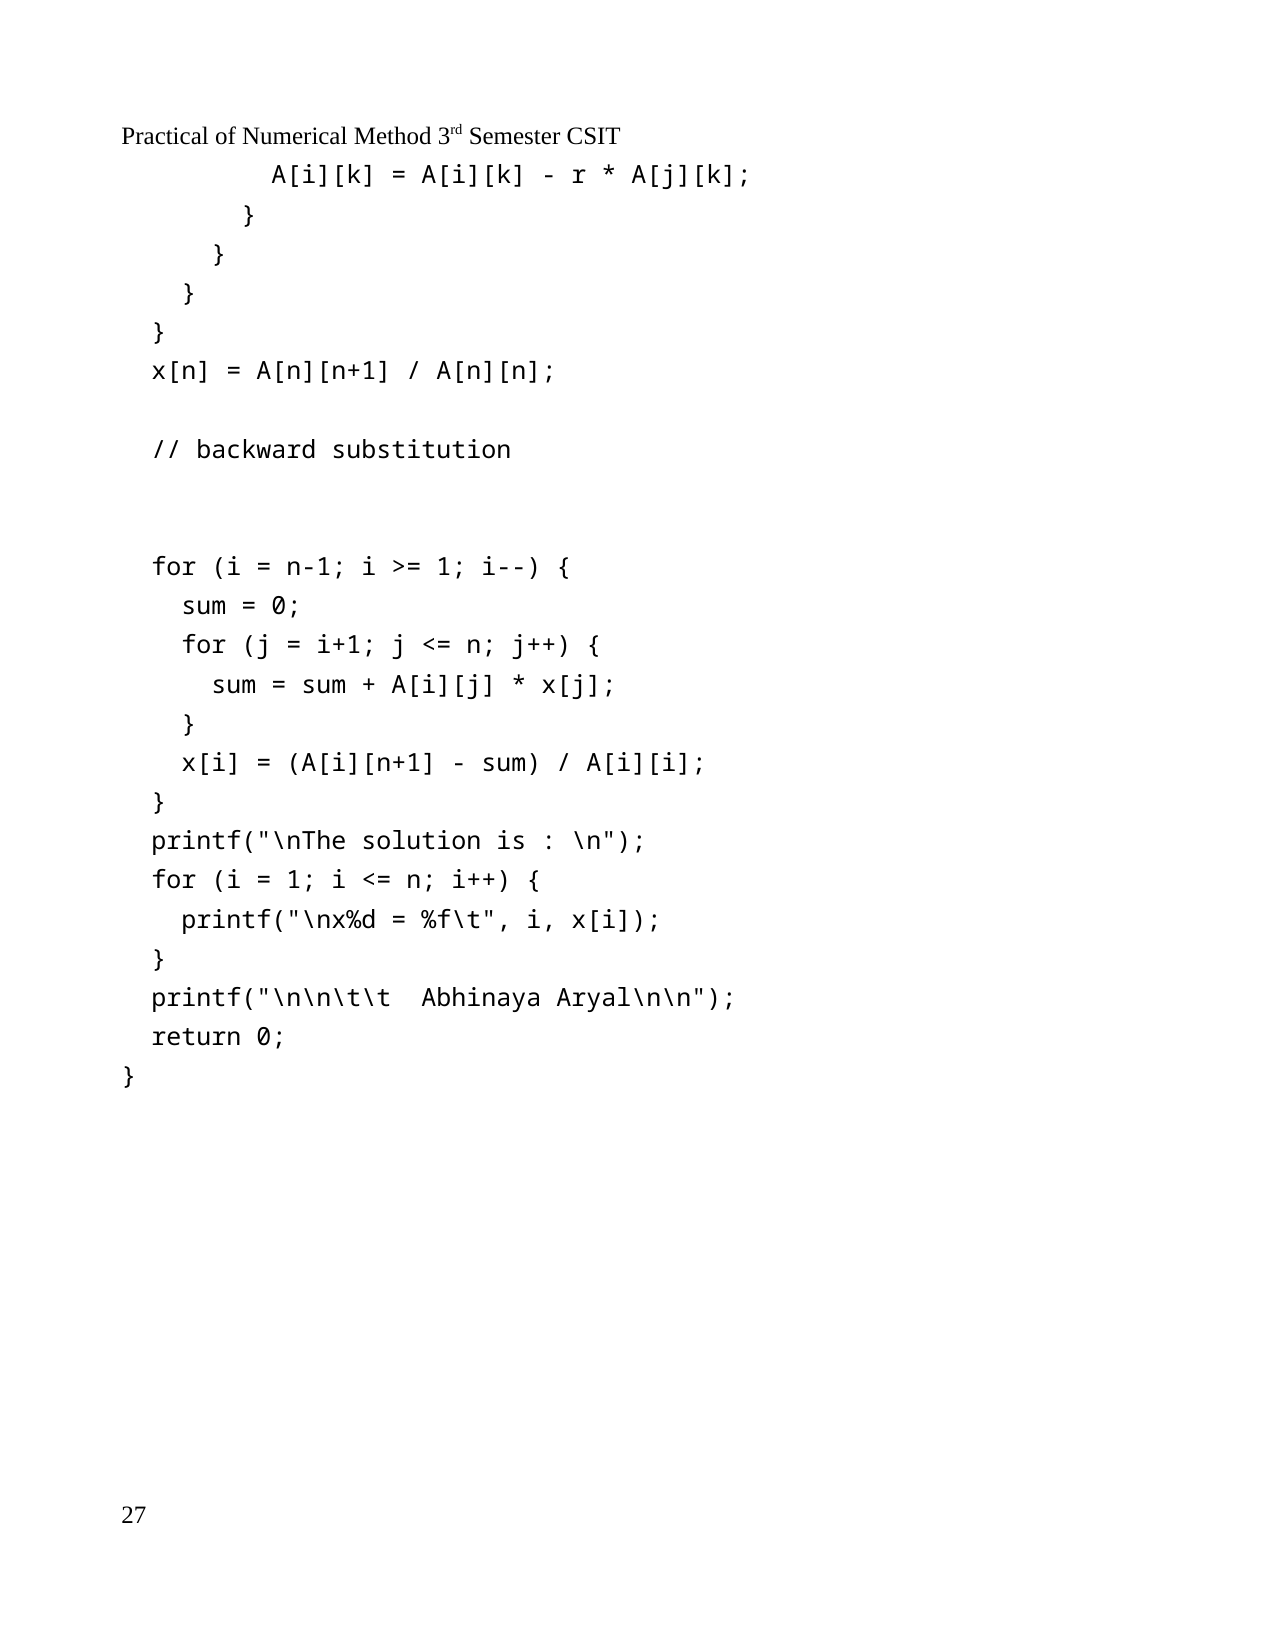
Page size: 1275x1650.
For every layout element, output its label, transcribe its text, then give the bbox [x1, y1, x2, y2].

text } [121, 275, 1154, 309]
text } [121, 1058, 1154, 1092]
text } [121, 314, 1154, 348]
text for (j = i+1; j <= n; j++) { [121, 627, 1154, 661]
text } [121, 941, 1154, 974]
text sum = sum + A[i][j] * x[j]; [121, 666, 1154, 700]
text x[n] = A[n][n+1] / A[n][n]; [121, 353, 1154, 387]
text printf("\nThe solution is : \n"); [121, 823, 1154, 857]
text x[i] = (A[i][n+1] - sum) / A[i][i]; [121, 745, 1154, 779]
text } [121, 784, 1154, 818]
text for (i = n-1; i >= 1; i--) { [121, 549, 1154, 583]
text } [121, 706, 1154, 739]
text // backward substitution [121, 431, 1154, 465]
text sum = 0; [121, 588, 1154, 622]
text for (i = 1; i <= n; i++) { [121, 862, 1154, 896]
text printf("\nx%d = %f\t", i, x[i]); [121, 901, 1154, 935]
text } [121, 196, 1154, 230]
text A[i][k] = A[i][k] - r * A[j][k]; [121, 157, 1154, 191]
text printf("\n\n\t\t Abhinaya Aryal\n\n"); [121, 980, 1154, 1014]
text } [121, 236, 1154, 269]
text return 0; [121, 1019, 1154, 1053]
